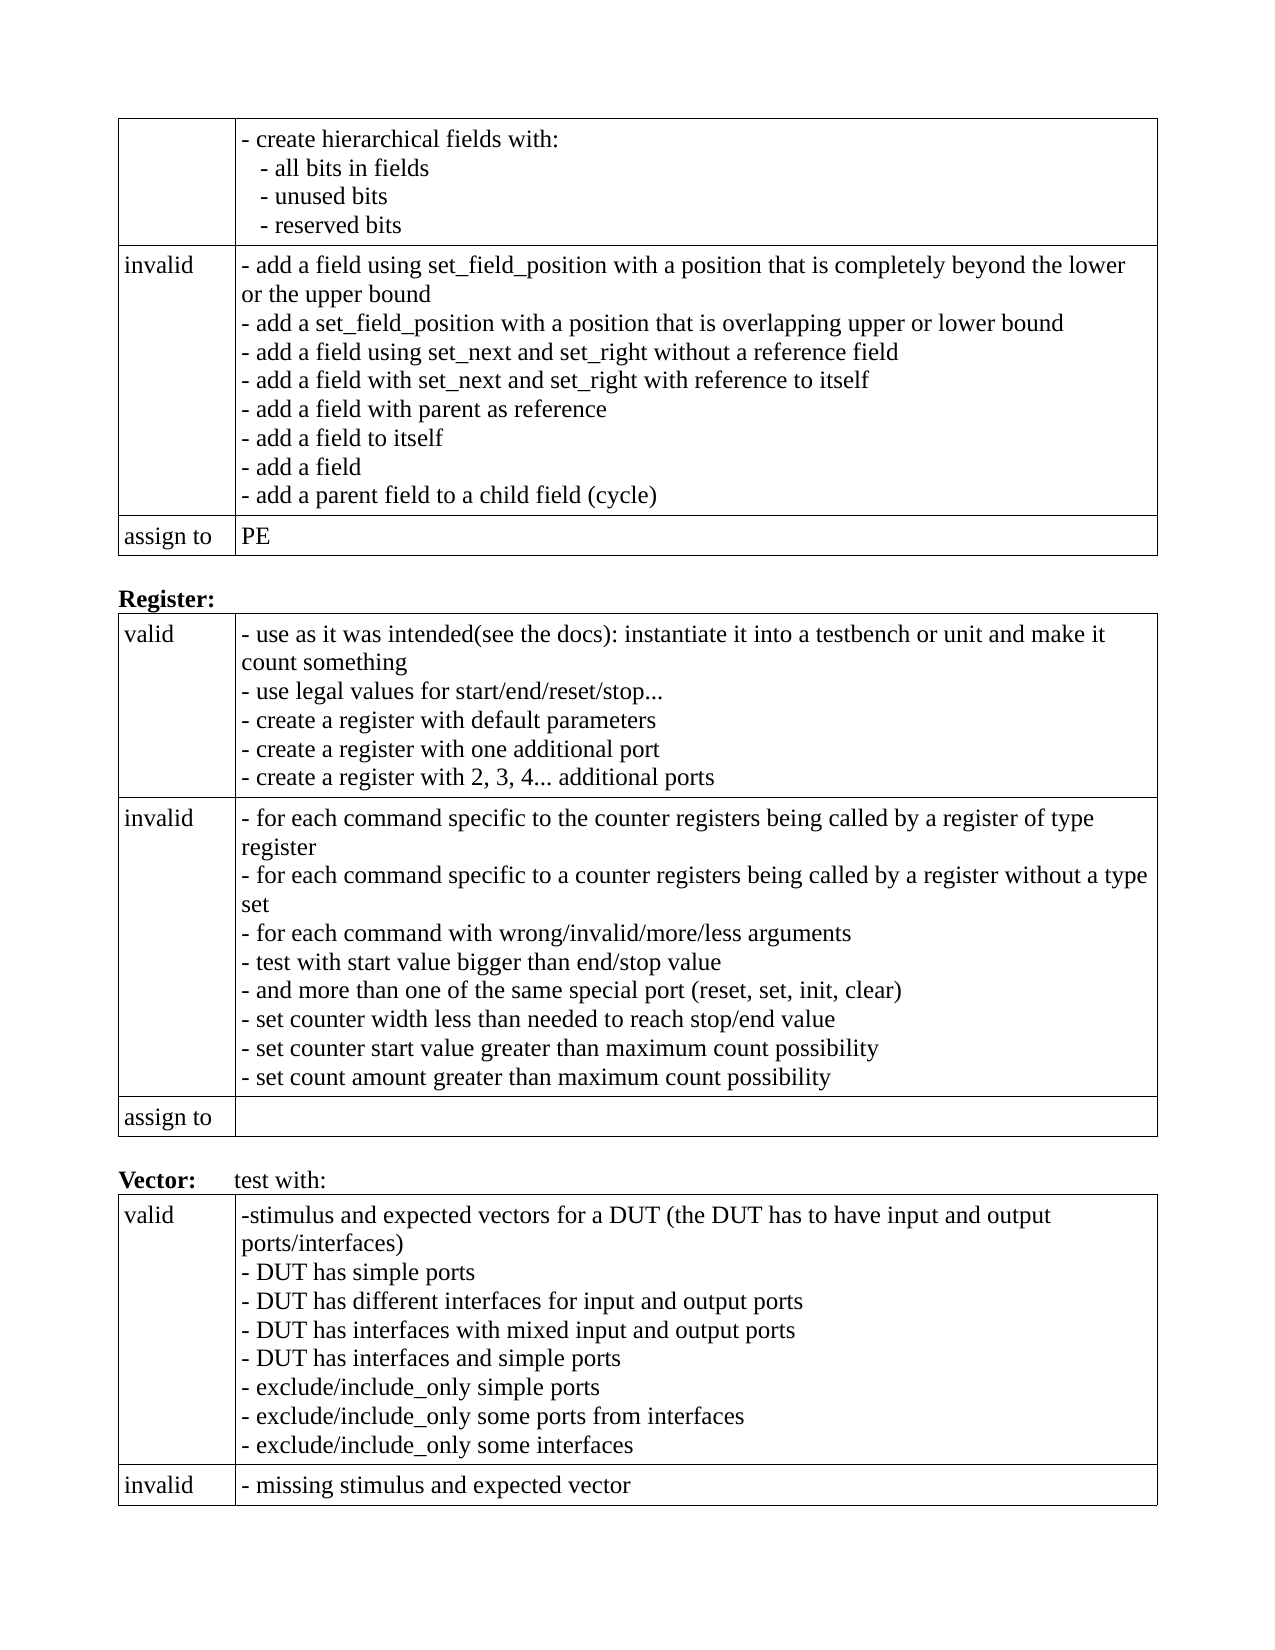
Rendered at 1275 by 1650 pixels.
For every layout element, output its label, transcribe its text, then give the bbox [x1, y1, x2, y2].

table_cell [236, 1097, 1157, 1136]
table_cell invalid [119, 246, 235, 515]
table_header [119, 119, 235, 245]
table_header valid [119, 614, 235, 797]
table_cell PE [236, 516, 1157, 555]
table_cell assign to [119, 1097, 235, 1136]
table_cell - add a field using set_field_position with a position that is completely beyond the lower or the upper bound - add a set_field_position with a position that is overlapping upper or lower bound - add a field using set_next and set_right without a reference field - add a field with set_next and set_right with reference to itself - add a field with parent as reference - add a field to itself - add a field - add a parent field to a child field (cycle) [236, 246, 1157, 515]
text Vector: test with: [118, 1165, 1157, 1194]
table_header valid [119, 1195, 235, 1464]
table_cell invalid [119, 1465, 235, 1504]
table_cell invalid [119, 798, 235, 1096]
table_cell assign to [119, 516, 235, 555]
table_header - use as it was intended(see the docs): instantiate it into a testbench or unit and make it count something - use legal values for start/end/reset/stop... - create a register with default parameters - create a register with one additional port - create a register with 2, 3, 4... additional ports [236, 614, 1157, 797]
table_cell - missing stimulus and expected vector [236, 1465, 1157, 1504]
table_header - create hierarchical fields with: - all bits in fields - unused bits - reserved bits [236, 119, 1157, 245]
table_header -stimulus and expected vectors for a DUT (the DUT has to have input and output ports/interfaces) - DUT has simple ports - DUT has different interfaces for input and output ports - DUT has interfaces with mixed input and output ports - DUT has interfaces and simple ports - exclude/include_only simple ports - exclude/include_only some ports from interfaces - exclude/include_only some interfaces [236, 1195, 1157, 1464]
text Register: [118, 584, 1157, 613]
table_cell - for each command specific to the counter registers being called by a register of type register - for each command specific to a counter registers being called by a register without a type set - for each command with wrong/invalid/more/less arguments - test with start value bigger than end/stop value - and more than one of the same special port (reset, set, init, clear) - set counter width less than needed to reach stop/end value - set counter start value greater than maximum count possibility - set count amount greater than maximum count possibility [236, 798, 1157, 1096]
